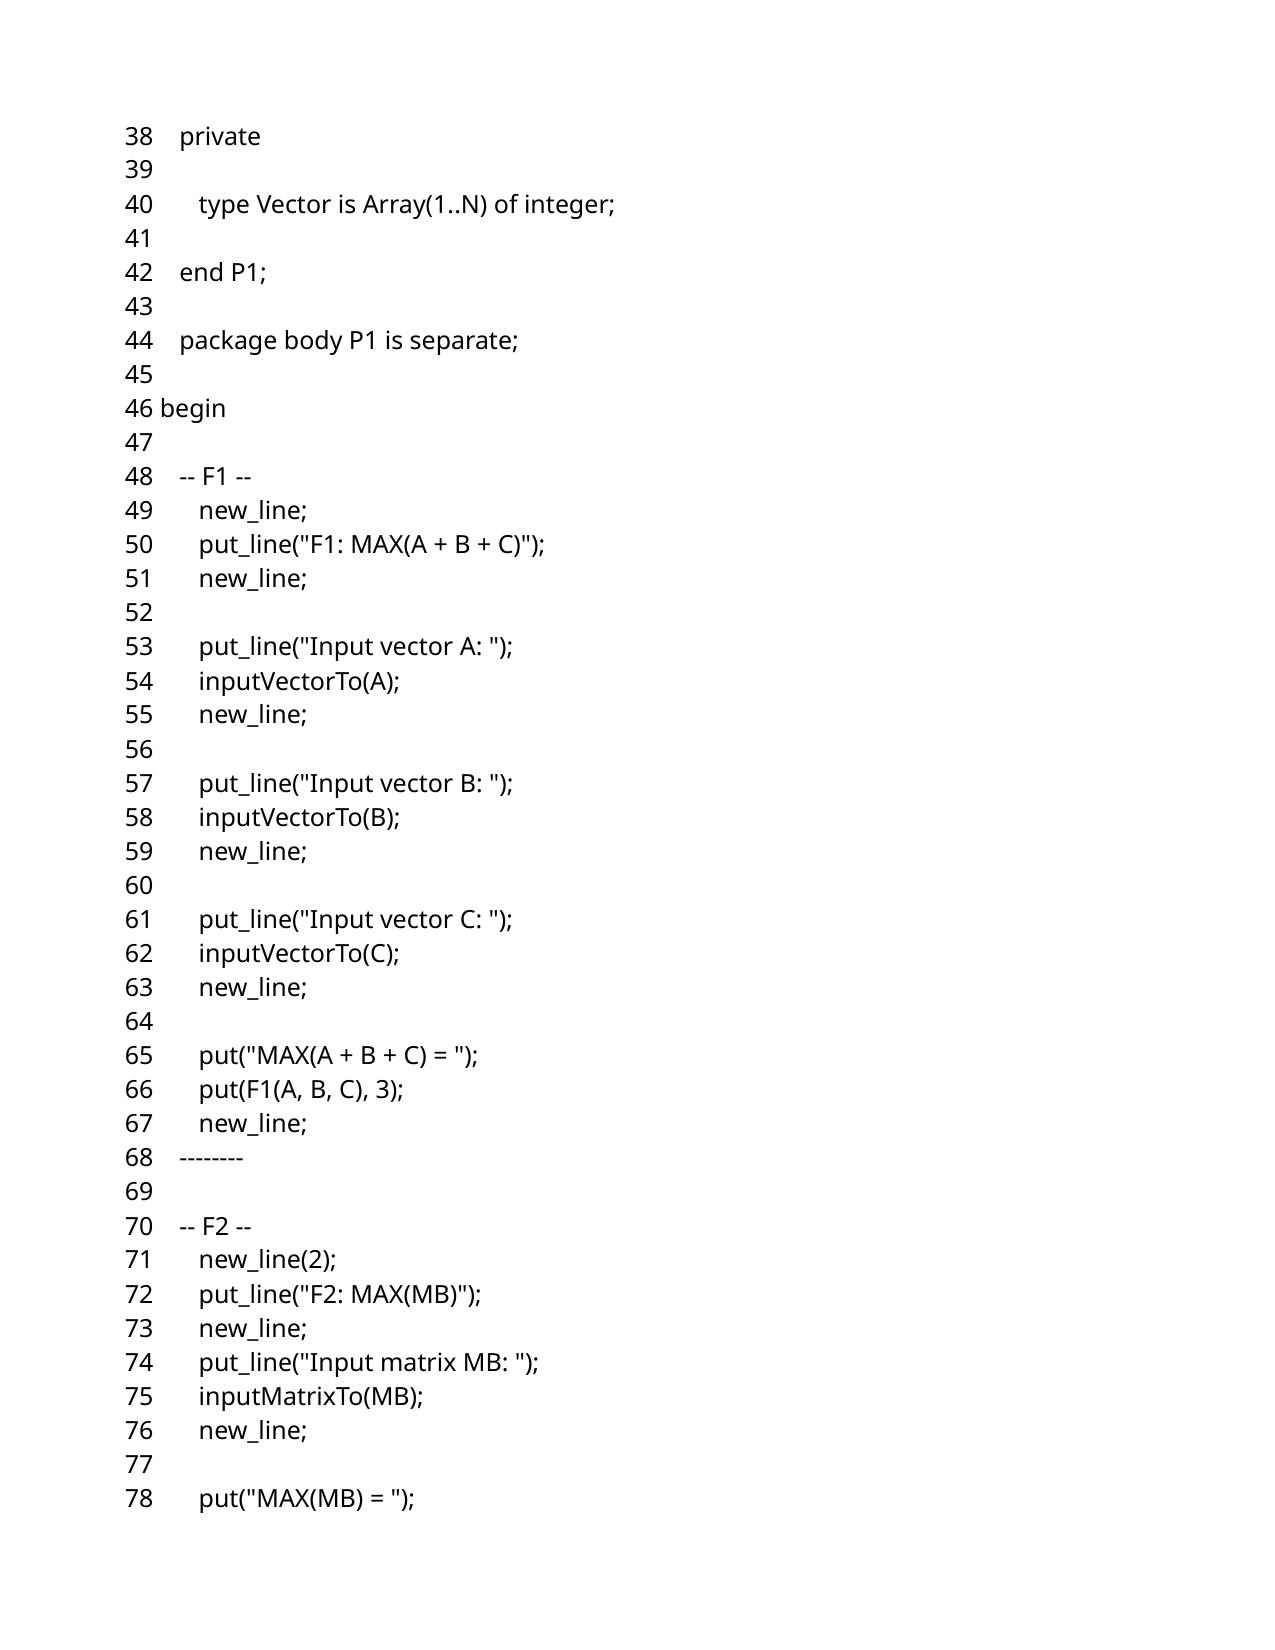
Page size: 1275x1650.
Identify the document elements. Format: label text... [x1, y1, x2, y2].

text 53 put_line("Input vector A: "); [118, 629, 1157, 663]
text 50 put_line("F1: MAX(A + B + C)"); [118, 527, 1157, 561]
text 59 new_line; [118, 833, 1157, 867]
text 62 inputVectorTo(C); [118, 936, 1157, 970]
text 45 [118, 357, 1157, 391]
text 46 begin [118, 391, 1157, 425]
text 70 -- F2 -- [118, 1208, 1157, 1242]
text 65 put("MAX(A + B + C) = "); [118, 1038, 1157, 1072]
text 69 [118, 1174, 1157, 1208]
text 78 put("MAX(MB) = "); [118, 1481, 1157, 1515]
text 61 put_line("Input vector C: "); [118, 902, 1157, 936]
text 41 [118, 220, 1157, 254]
text 77 [118, 1447, 1157, 1481]
text 76 new_line; [118, 1412, 1157, 1447]
text 56 [118, 731, 1157, 765]
text 48 -- F1 -- [118, 459, 1157, 493]
text 64 [118, 1004, 1157, 1038]
text 42 end P1; [118, 254, 1157, 288]
text 40 type Vector is Array(1..N) of integer; [118, 186, 1157, 220]
text 54 inputVectorTo(A); [118, 663, 1157, 697]
text 44 package body P1 is separate; [118, 322, 1157, 357]
text 39 [118, 152, 1157, 186]
text 63 new_line; [118, 970, 1157, 1004]
text 57 put_line("Input vector B: "); [118, 765, 1157, 799]
text 75 inputMatrixTo(MB); [118, 1378, 1157, 1412]
text 47 [118, 425, 1157, 459]
text 74 put_line("Input matrix MB: "); [118, 1344, 1157, 1378]
text 38 private [118, 118, 1157, 152]
text 66 put(F1(A, B, C), 3); [118, 1072, 1157, 1106]
text 43 [118, 288, 1157, 322]
text 55 new_line; [118, 697, 1157, 731]
text 51 new_line; [118, 561, 1157, 595]
text 68 -------- [118, 1140, 1157, 1174]
text 67 new_line; [118, 1106, 1157, 1140]
text 52 [118, 595, 1157, 629]
text 60 [118, 867, 1157, 902]
text 58 inputVectorTo(B); [118, 799, 1157, 833]
text 73 new_line; [118, 1310, 1157, 1344]
text 71 new_line(2); [118, 1242, 1157, 1276]
text 49 new_line; [118, 493, 1157, 527]
text 72 put_line("F2: MAX(MB)"); [118, 1276, 1157, 1310]
